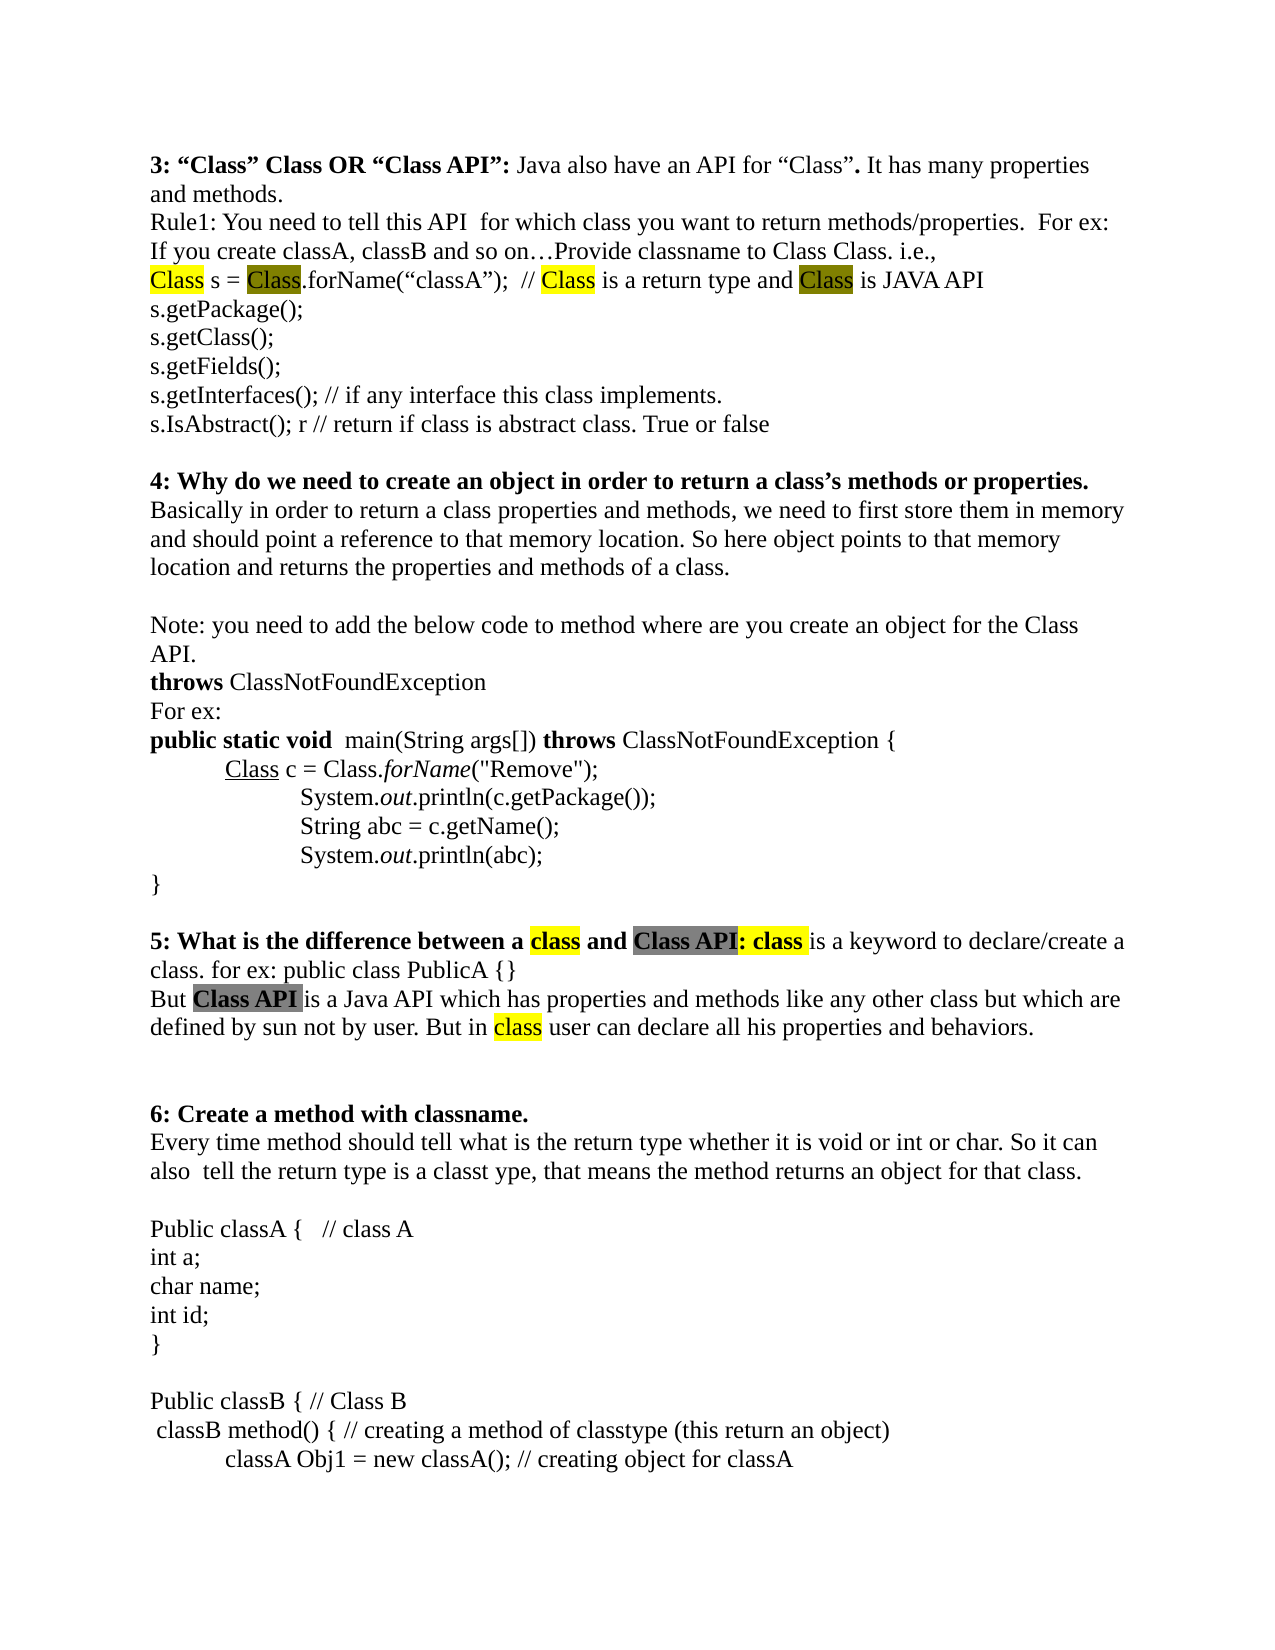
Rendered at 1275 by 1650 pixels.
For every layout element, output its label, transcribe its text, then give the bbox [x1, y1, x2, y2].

text String abc = c.getName(); [150, 811, 1125, 840]
text int id; [150, 1300, 1125, 1329]
text 3: “Class” Class OR “Class API”: Java also have an API for “Class”. It has many properties and methods. [150, 150, 1125, 207]
text } [150, 1329, 1125, 1357]
text Note: you need to add the below code to method where are you create an object for the Class API. [150, 610, 1125, 667]
text classB method() { // creating a method of classtype (this return an object) [150, 1415, 1125, 1444]
text public static void main(String args[]) throws ClassNotFoundException { [150, 725, 1125, 754]
text char name; [150, 1271, 1125, 1300]
text s.getInterfaces(); // if any interface this class implements. [150, 380, 1125, 409]
text classA Obj1 = new classA(); // creating object for classA [150, 1444, 1125, 1472]
text } [150, 869, 1125, 897]
text s.getPackage(); [150, 294, 1125, 322]
text throws ClassNotFoundException [150, 667, 1125, 696]
text s.getClass(); [150, 322, 1125, 351]
text s.IsAbstract(); r // return if class is abstract class. True or false [150, 409, 1125, 437]
text Every time method should tell what is the return type whether it is void or int or char. So it can also tell the return type is a classt ype, that means the method returns an object for that class. [150, 1127, 1125, 1185]
text Public classB { // Class B [150, 1386, 1125, 1415]
text s.getFields(); [150, 351, 1125, 380]
text Public classA { // class A [150, 1214, 1125, 1242]
text 5: What is the difference between a class and Class API: class is a keyword to declare/create a class. for ex: public class PublicA {} [150, 926, 1125, 984]
text System.out.println(c.getPackage()); [150, 782, 1125, 811]
text 4: Why do we need to create an object in order to return a class’s methods or properties. Basically in order to return a class properties and methods, we need to first store them in memory and should point a reference to that memory location. So here object points to that memory location and returns the properties and methods of a class. [150, 466, 1125, 581]
text Rule1: You need to tell this API for which class you want to return methods/properties. For ex: If you create classA, classB and so on…Provide classname to Class Class. i.e., [150, 207, 1125, 265]
text Class s = Class.forName(“classA”); // Class is a return type and Class is JAVA API [150, 265, 1125, 294]
text System.out.println(abc); [150, 840, 1125, 869]
text For ex: [150, 696, 1125, 725]
text Class c = Class.forName("Remove"); [150, 754, 1125, 782]
text 6: Create a method with classname. [150, 1099, 1125, 1127]
text But Class API is a Java API which has properties and methods like any other class but which are defined by sun not by user. But in class user can declare all his properties and behaviors. [150, 984, 1125, 1041]
text int a; [150, 1242, 1125, 1271]
